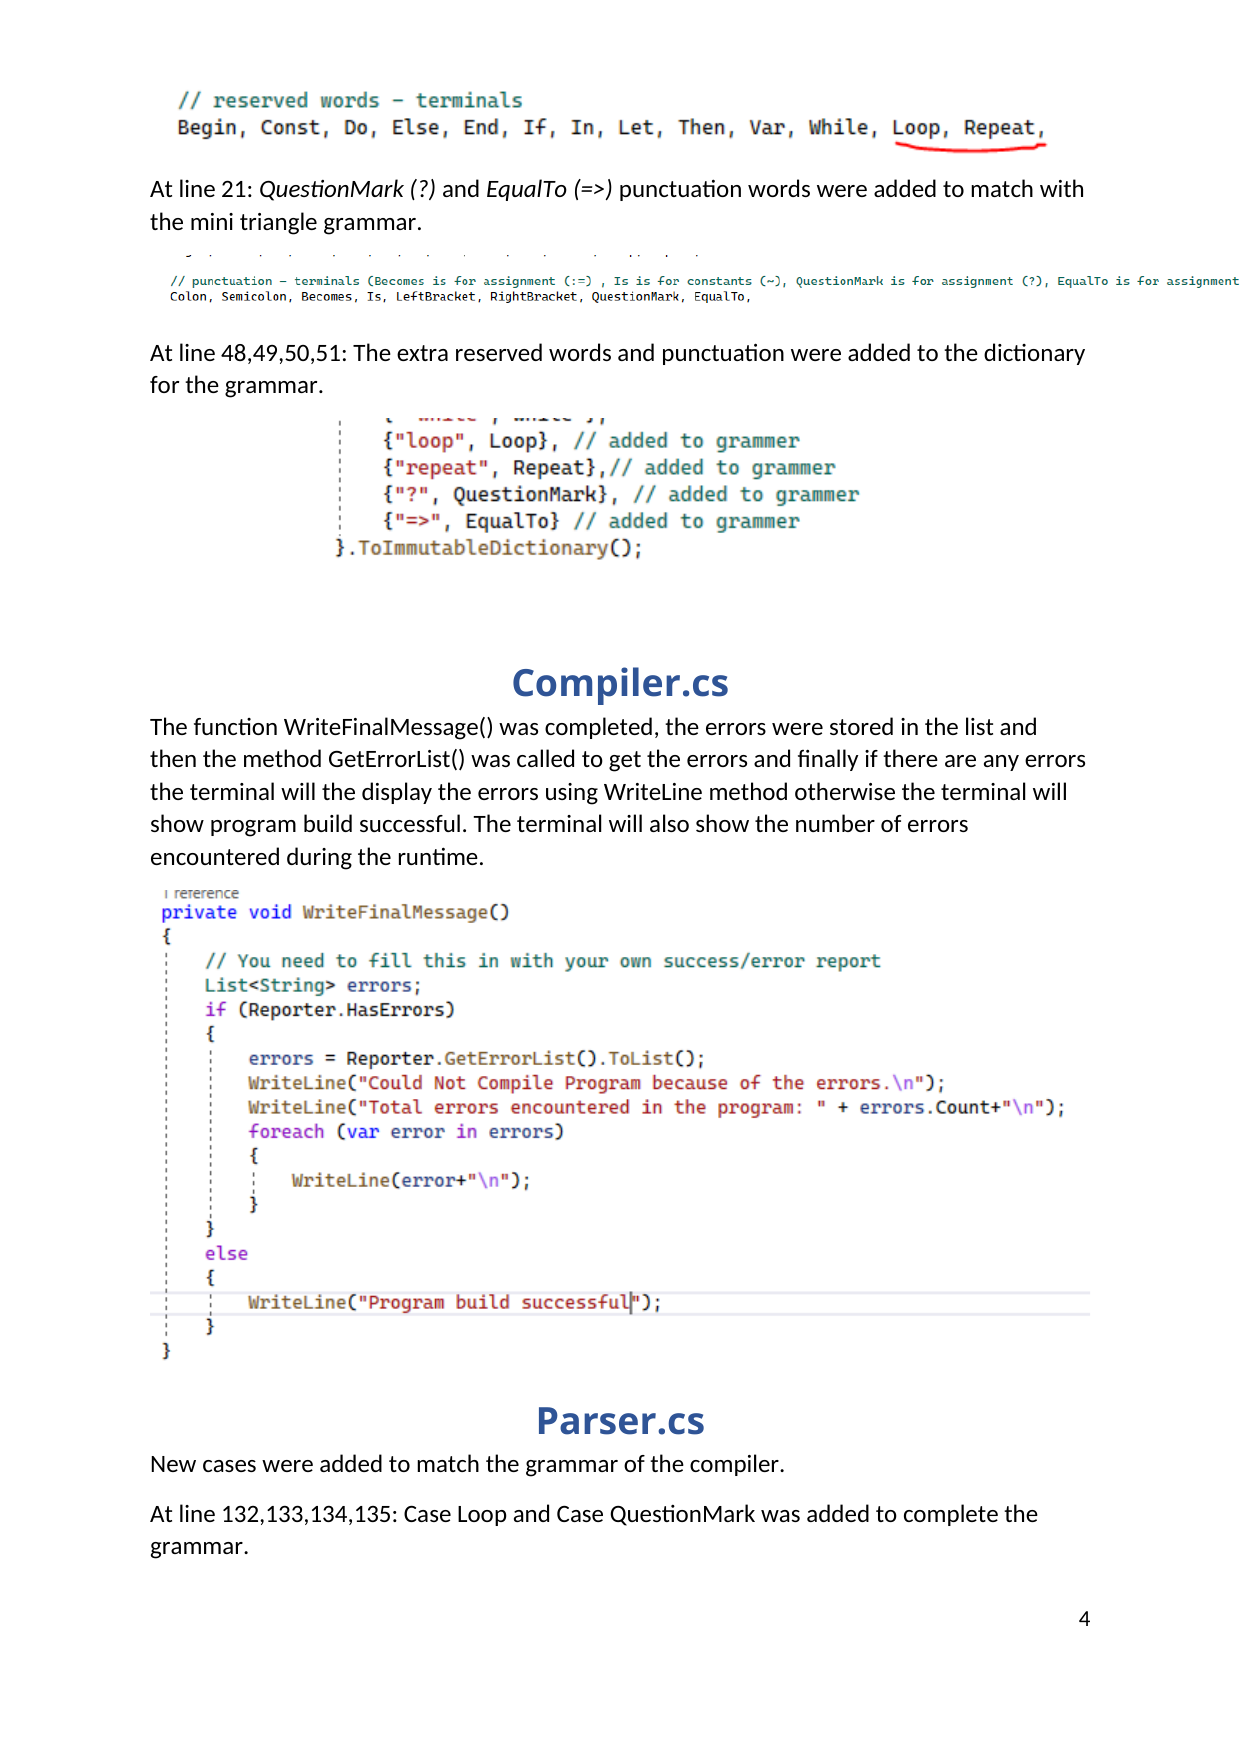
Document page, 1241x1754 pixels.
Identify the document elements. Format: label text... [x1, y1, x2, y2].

text At line 132,133,134,135: Case Loop and Case QuestionMark was added to complete the grammar. [150, 1498, 1090, 1561]
subtitle Parser.cs [150, 1394, 1090, 1445]
text The function WriteFinalMessage() was completed, the errors were stored in the list and then the method GetErrorList() was called to get the errors and finally if there are any errors the terminal will the display the errors using WriteLine method otherwise the terminal will show program build successful. The terminal will also show the number of errors encountered during the runtime. [150, 711, 1090, 872]
text New cases were added to match the grammar of the compiler. [150, 1449, 1090, 1479]
text At line 48,49,50,51: The extra reserved words and punctuation were added to the dictionary for the grammar. [150, 337, 1090, 400]
subtitle Compiler.cs [150, 656, 1090, 707]
text At line 21: QuestionMark (?) and EqualTo (=>) punctuation words were added to match with the mini triangle grammar. [150, 173, 1090, 237]
